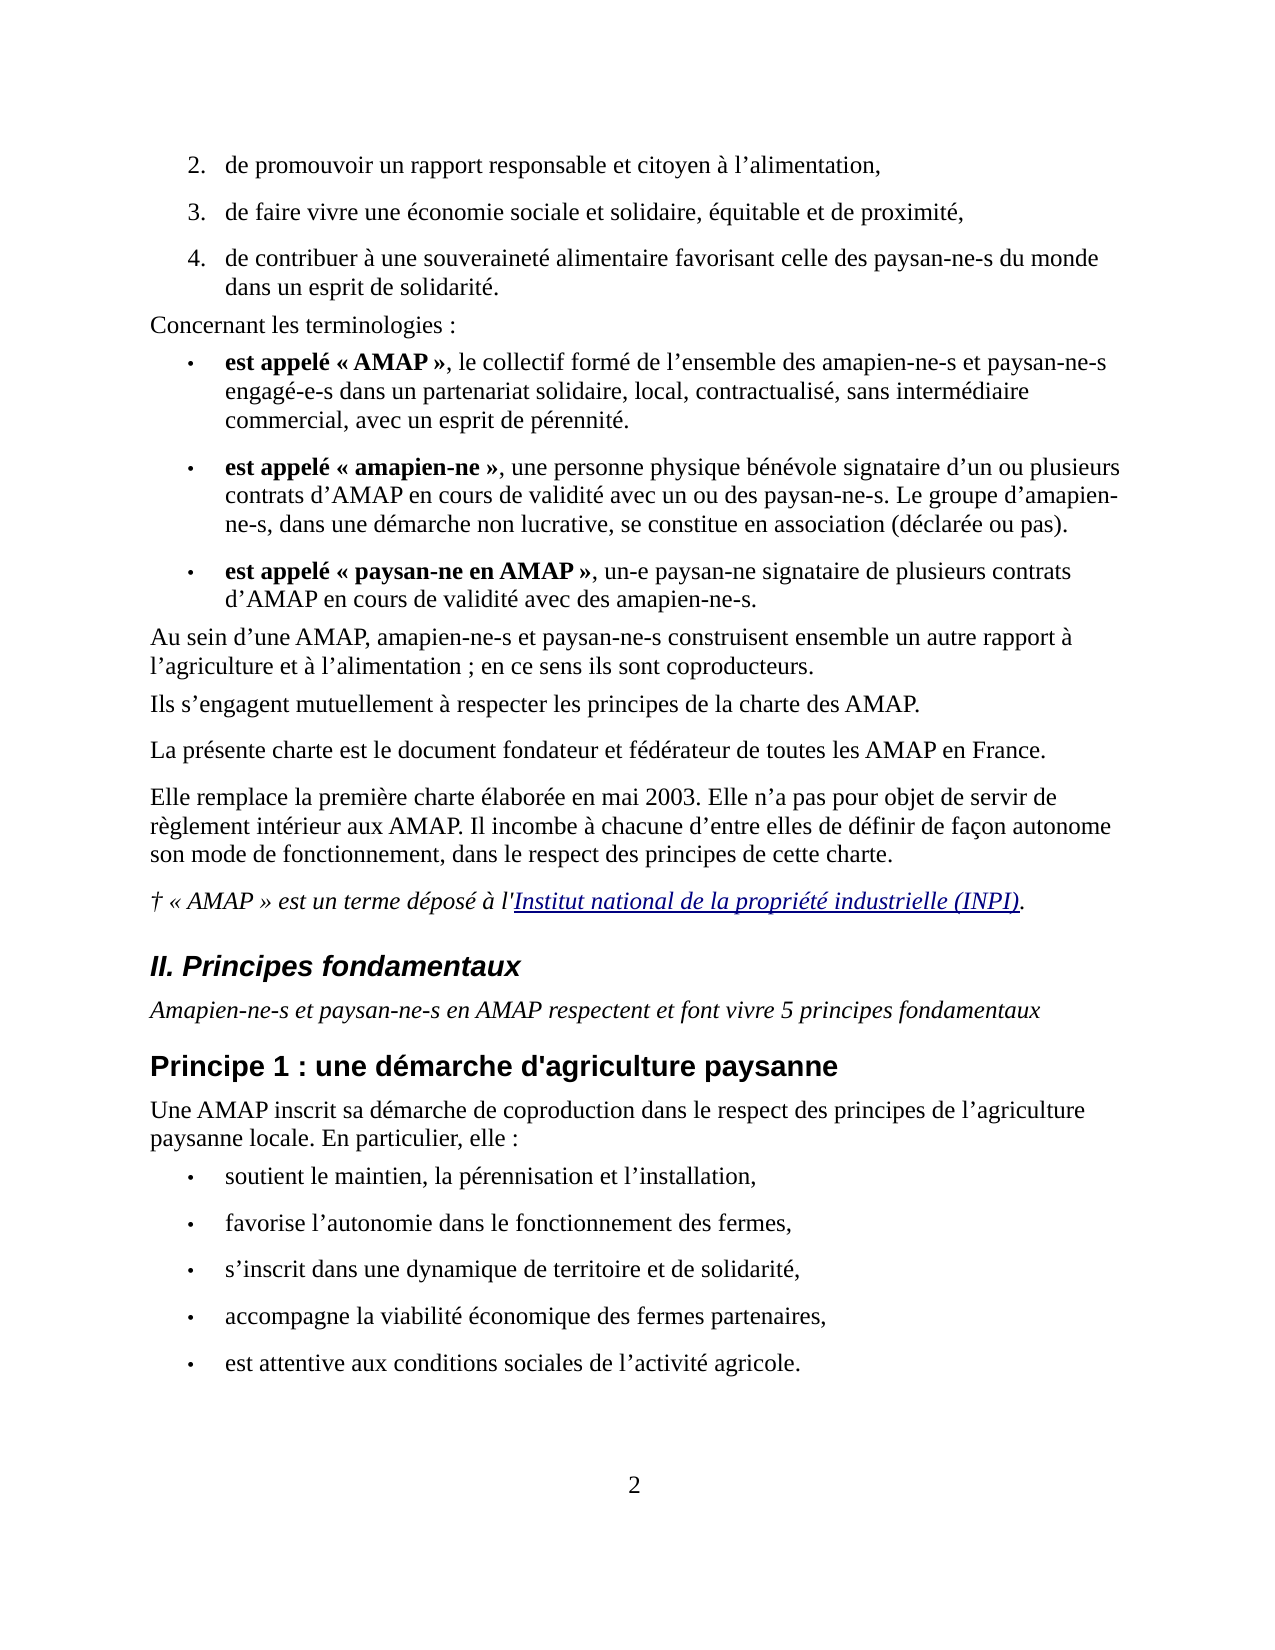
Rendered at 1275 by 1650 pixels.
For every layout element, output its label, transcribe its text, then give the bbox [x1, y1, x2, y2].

text Une AMAP inscrit sa démarche de coproduction dans le respect des principes de l’agriculture paysanne locale. En particulier, elle : [150, 1095, 1125, 1152]
subtitle Principe 1 : une démarche d'agriculture paysanne [150, 1049, 1125, 1082]
list de contribuer à une souveraineté alimentaire favorisant celle des paysan-ne-s du monde dans un esprit de solidarité. [187, 243, 1125, 301]
list est appelé « paysan-ne en AMAP », un-e paysan-ne signataire de plusieurs contrats d’AMAP en cours de validité avec des amapien-ne-s. [187, 556, 1125, 613]
list est appelé « AMAP », le collectif formé de l’ensemble des amapien-ne-s et paysan-ne-s engagé-e-s dans un partenariat solidaire, local, contractualisé, sans intermédiaire commercial, avec un esprit de pérennité. [187, 347, 1125, 434]
text Au sein d’une AMAP, amapien-ne-s et paysan-ne-s construisent ensemble un autre rapport à l’agriculture et à l’alimentation ; en ce sens ils sont coproducteurs. [150, 622, 1125, 680]
subtitle II. Principes fondamentaux [150, 949, 1125, 982]
text Amapien-ne-s et paysan-ne-s en AMAP respectent et font vivre 5 principes fondamentaux [150, 995, 1125, 1024]
text Ils s’engagent mutuellement à respecter les principes de la charte des AMAP. [150, 689, 1125, 717]
list de faire vivre une économie sociale et solidaire, équitable et de proximité, [187, 197, 1125, 225]
list est attentive aux conditions sociales de l’activité agricole. [187, 1348, 1125, 1377]
text † « AMAP » est un terme déposé à l'Institut national de la propriété industrielle (INPI). [150, 886, 1125, 915]
list soutient le maintien, la pérennisation et l’installation, [187, 1161, 1125, 1190]
text Concernant les terminologies : [150, 310, 1125, 338]
text Elle remplace la première charte élaborée en mai 2003. Elle n’a pas pour objet de servir de règlement intérieur aux AMAP. Il incombe à chacune d’entre elles de définir de façon autonome son mode de fonctionnement, dans le respect des principes de cette charte. [150, 782, 1125, 868]
list s’inscrit dans une dynamique de territoire et de solidarité, [187, 1254, 1125, 1283]
list est appelé « amapien-ne », une personne physique bénévole signataire d’un ou plusieurs contrats d’AMAP en cours de validité avec un ou des paysan-ne-s. Le groupe d’amapien-ne-s, dans une démarche non lucrative, se constitue en association (déclarée ou pas). [187, 452, 1125, 538]
text La présente charte est le document fondateur et fédérateur de toutes les AMAP en France. [150, 735, 1125, 764]
list accompagne la viabilité économique des fermes partenaires, [187, 1301, 1125, 1330]
list favorise l’autonomie dans le fonctionnement des fermes, [187, 1208, 1125, 1237]
list de promouvoir un rapport responsable et citoyen à l’alimentation, [187, 150, 1125, 179]
